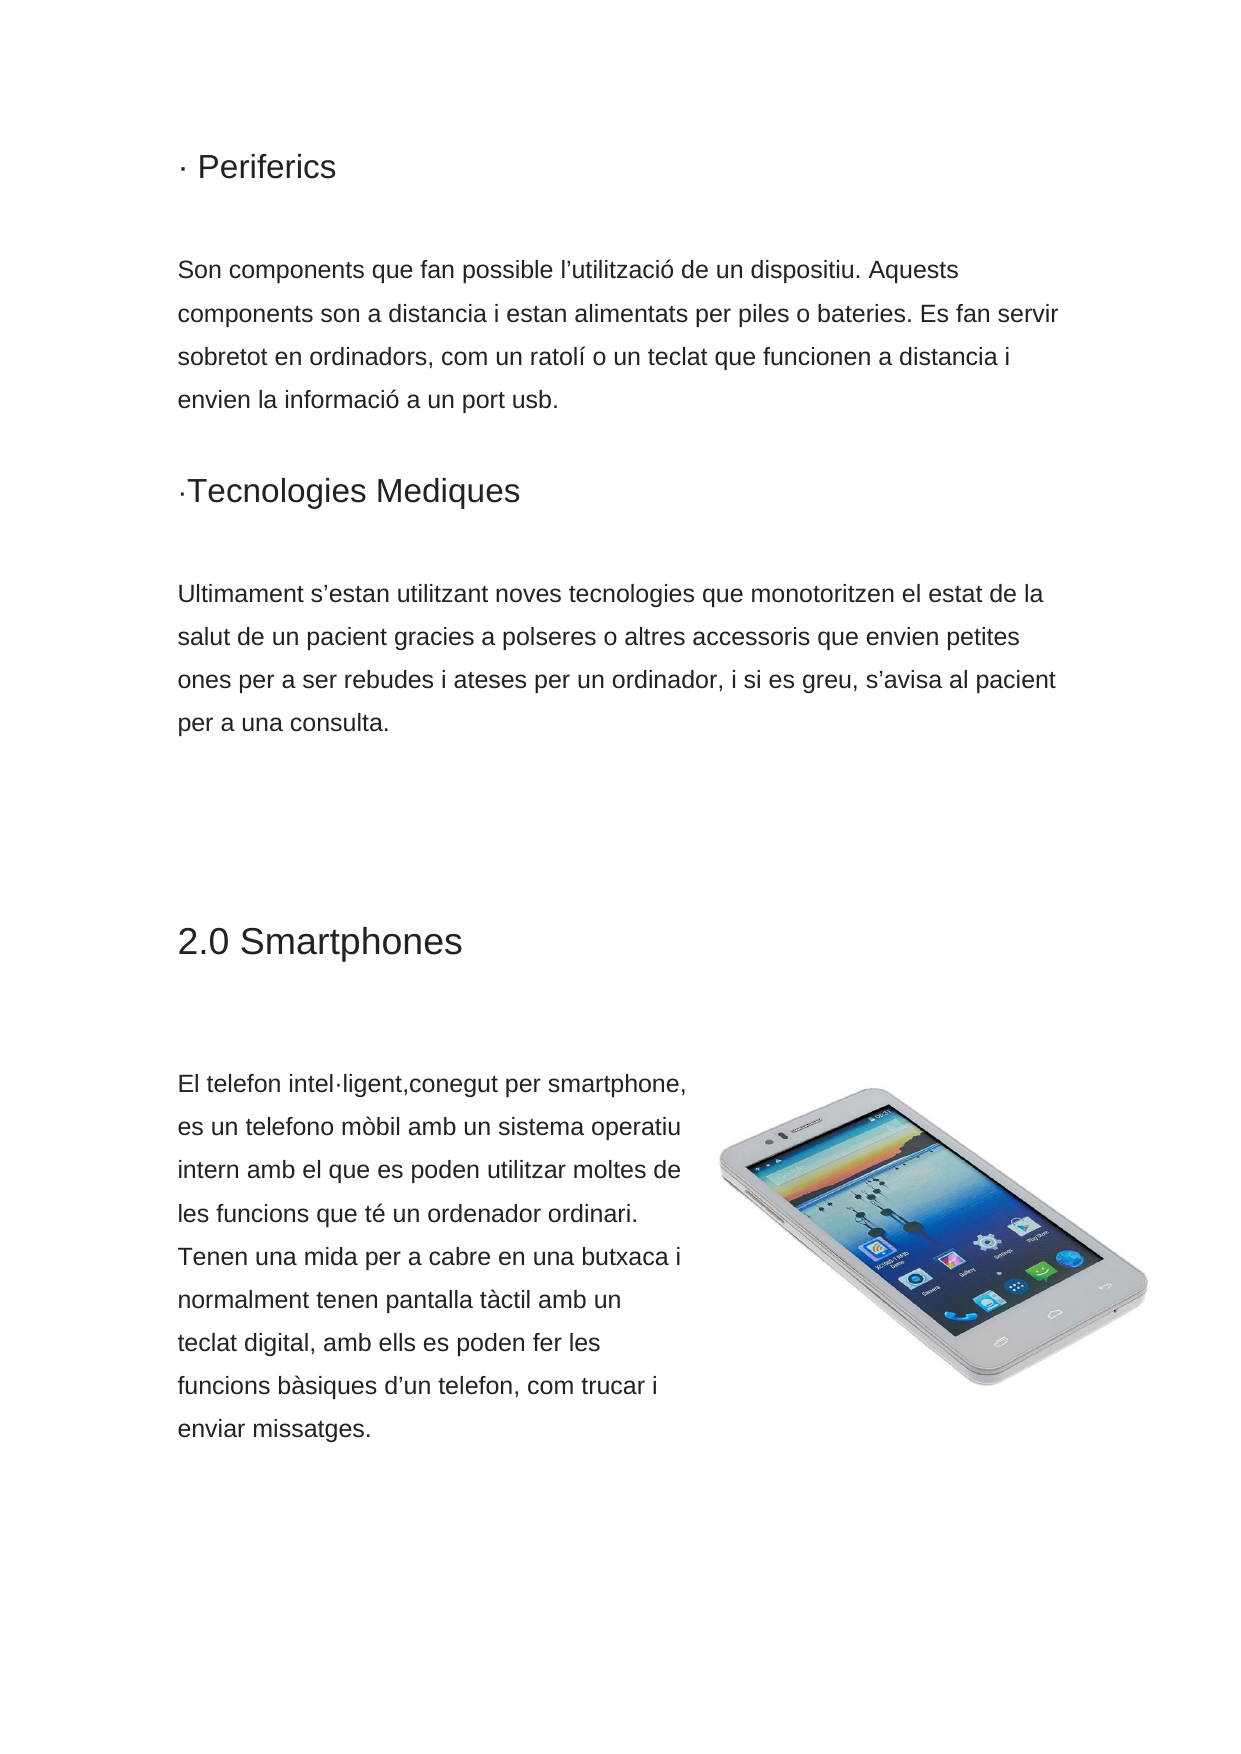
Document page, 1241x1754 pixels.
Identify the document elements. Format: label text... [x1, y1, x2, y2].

text Ultimament s’estan utilitzant noves tecnologies que monotoritzen el estat de la salut de un pacient gracies a polseres o altres accessoris que envien petites ones per a ser rebudes i ateses per un ordinador, i si es greu, s’avisa al pacient per a una consulta. [177, 579, 1063, 737]
text 2.0 Smartphones [177, 919, 1063, 963]
text Son components que fan possible l’utilització de un dispositiu. Aquests components son a distancia i estan alimentats per piles o bateries. Es fan servir sobretot en ordinadors, com un ratolí o un teclat que funcionen a distancia i envien la informació a un port usb. [177, 256, 1063, 414]
text · Periferics [177, 148, 1063, 186]
text El telefon intel·ligent,conegut per smartphone, es un telefono mòbil amb un sistema operatiu intern amb el que es poden utilitzar moltes de les funcions que té un ordenador ordinari. Tenen una mida per a cabre en una butxaca i normalment tenen pantalla tàctil amb un teclat digital, amb ells es poden fer les funcions bàsiques d’un telefon, com trucar i enviar missatges. [177, 1069, 688, 1443]
text ·Tecnologies Mediques [177, 471, 1063, 509]
